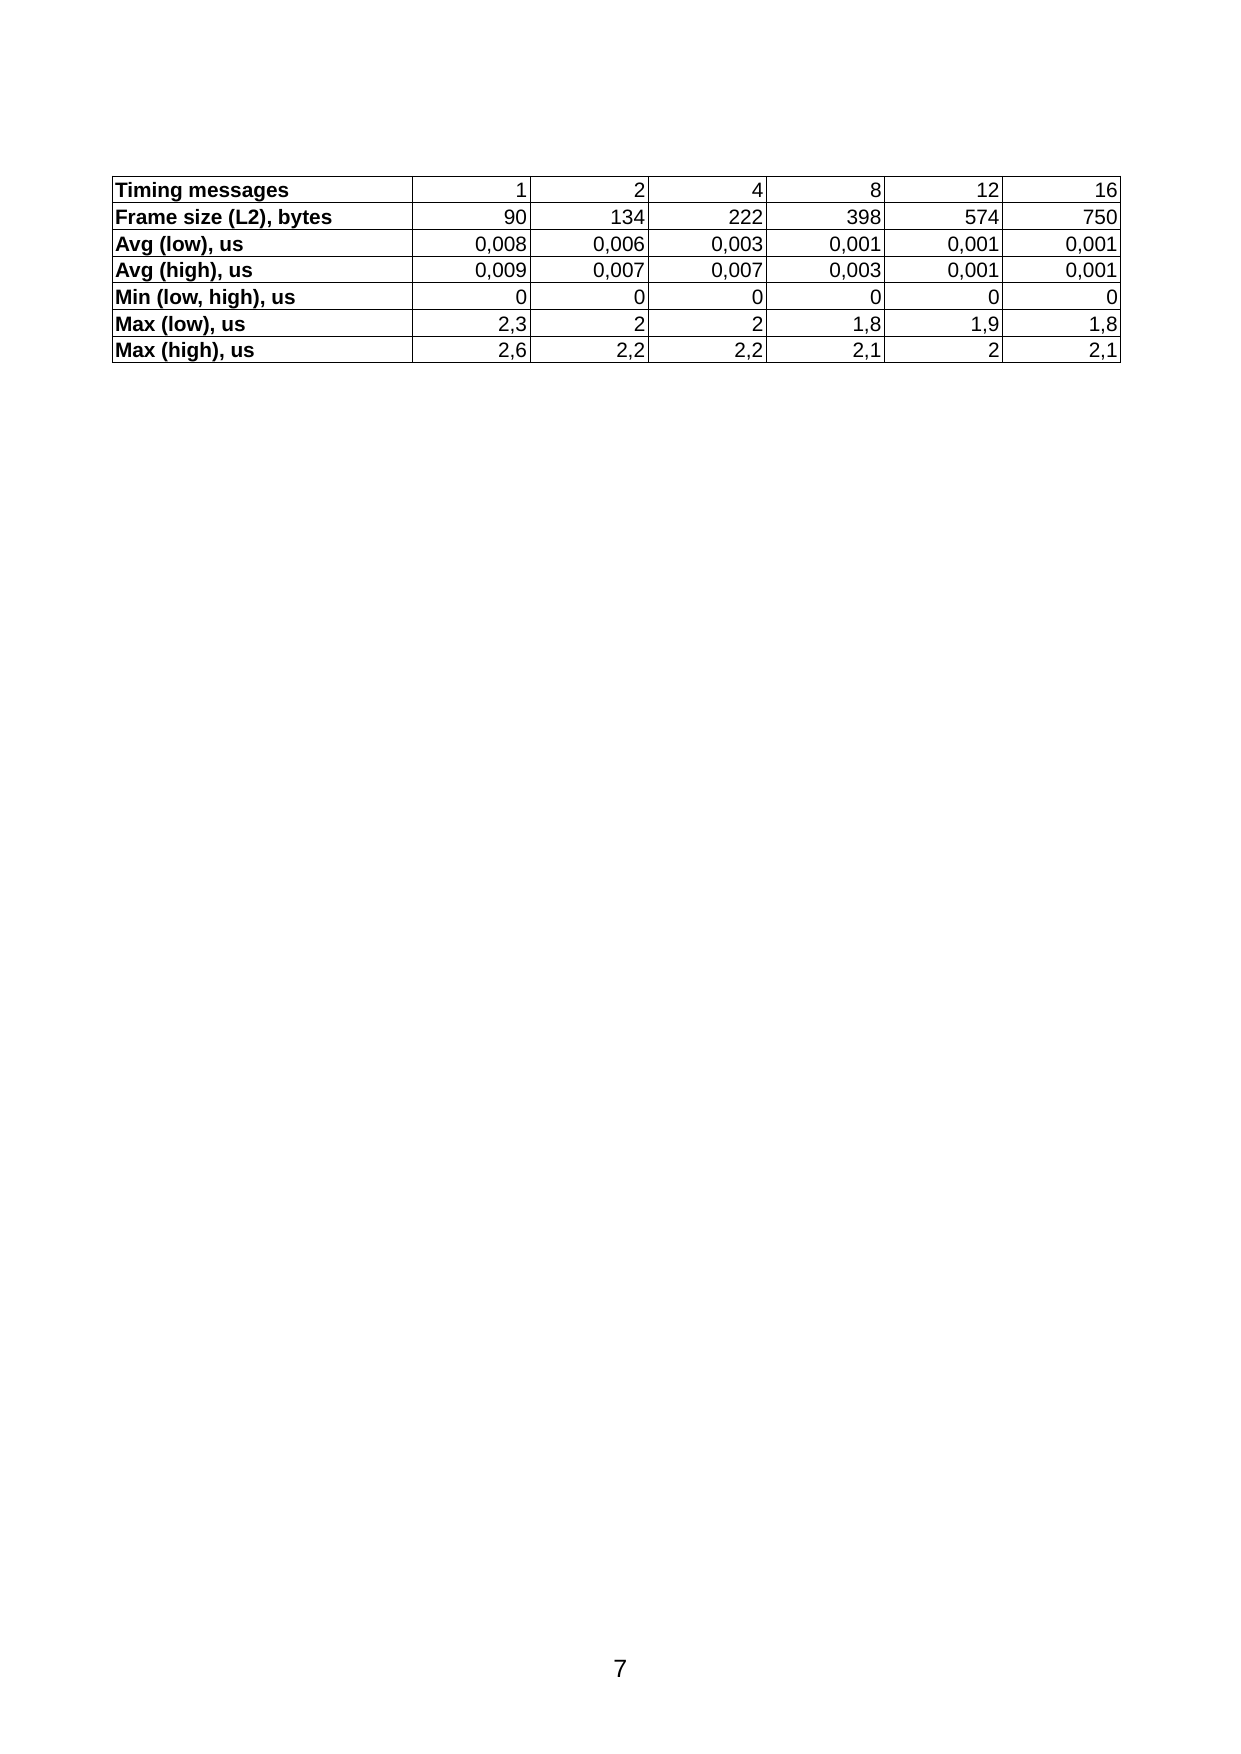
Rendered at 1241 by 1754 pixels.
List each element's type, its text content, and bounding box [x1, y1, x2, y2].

table_cell 0,001 [885, 230, 1002, 256]
table_cell 0 [413, 283, 530, 309]
table_cell 0,006 [531, 230, 648, 256]
table_cell 0 [649, 283, 766, 309]
table_cell 0 [767, 283, 884, 309]
table_cell 750 [1003, 203, 1120, 229]
table_cell 2,1 [1003, 337, 1120, 362]
table_cell Avg (high), us [113, 257, 412, 282]
table_cell 0,007 [649, 257, 766, 282]
table_cell 0,007 [531, 257, 648, 282]
table_cell 0,001 [885, 257, 1002, 282]
table_cell 2,3 [413, 310, 530, 336]
table_cell 0 [1003, 283, 1120, 309]
table_cell 0,001 [1003, 230, 1120, 256]
table_cell 0,009 [413, 257, 530, 282]
table_header 4 [649, 177, 766, 202]
table_header 2 [531, 177, 648, 202]
table_cell 0,001 [767, 230, 884, 256]
table_cell 0 [531, 283, 648, 309]
table_cell 0,003 [767, 257, 884, 282]
table_cell 2 [885, 337, 1002, 362]
table_cell 574 [885, 203, 1002, 229]
table_cell 2,6 [413, 337, 530, 362]
table_cell 398 [767, 203, 884, 229]
table_cell Max (low), us [113, 310, 412, 336]
table_cell 0,008 [413, 230, 530, 256]
table_cell 2 [531, 310, 648, 336]
table_cell 222 [649, 203, 766, 229]
table_cell 0,003 [649, 230, 766, 256]
table_header 12 [885, 177, 1002, 202]
table_cell 90 [413, 203, 530, 229]
table_cell 2,2 [649, 337, 766, 362]
table_cell 134 [531, 203, 648, 229]
table_cell 2,1 [767, 337, 884, 362]
table_cell Max (high), us [113, 337, 412, 362]
table_cell Avg (low), us [113, 230, 412, 256]
table_cell 1,8 [767, 310, 884, 336]
table_cell Min (low, high), us [113, 283, 412, 309]
table_cell 0 [885, 283, 1002, 309]
table_cell Frame size (L2), bytes [113, 203, 412, 229]
table_cell 2 [649, 310, 766, 336]
table_cell 1,9 [885, 310, 1002, 336]
table_header 16 [1003, 177, 1120, 202]
table_header 8 [767, 177, 884, 202]
table_cell 1,8 [1003, 310, 1120, 336]
table_cell 0,001 [1003, 257, 1120, 282]
table_cell 2,2 [531, 337, 648, 362]
table_header Timing messages [113, 177, 412, 202]
table_header 1 [413, 177, 530, 202]
